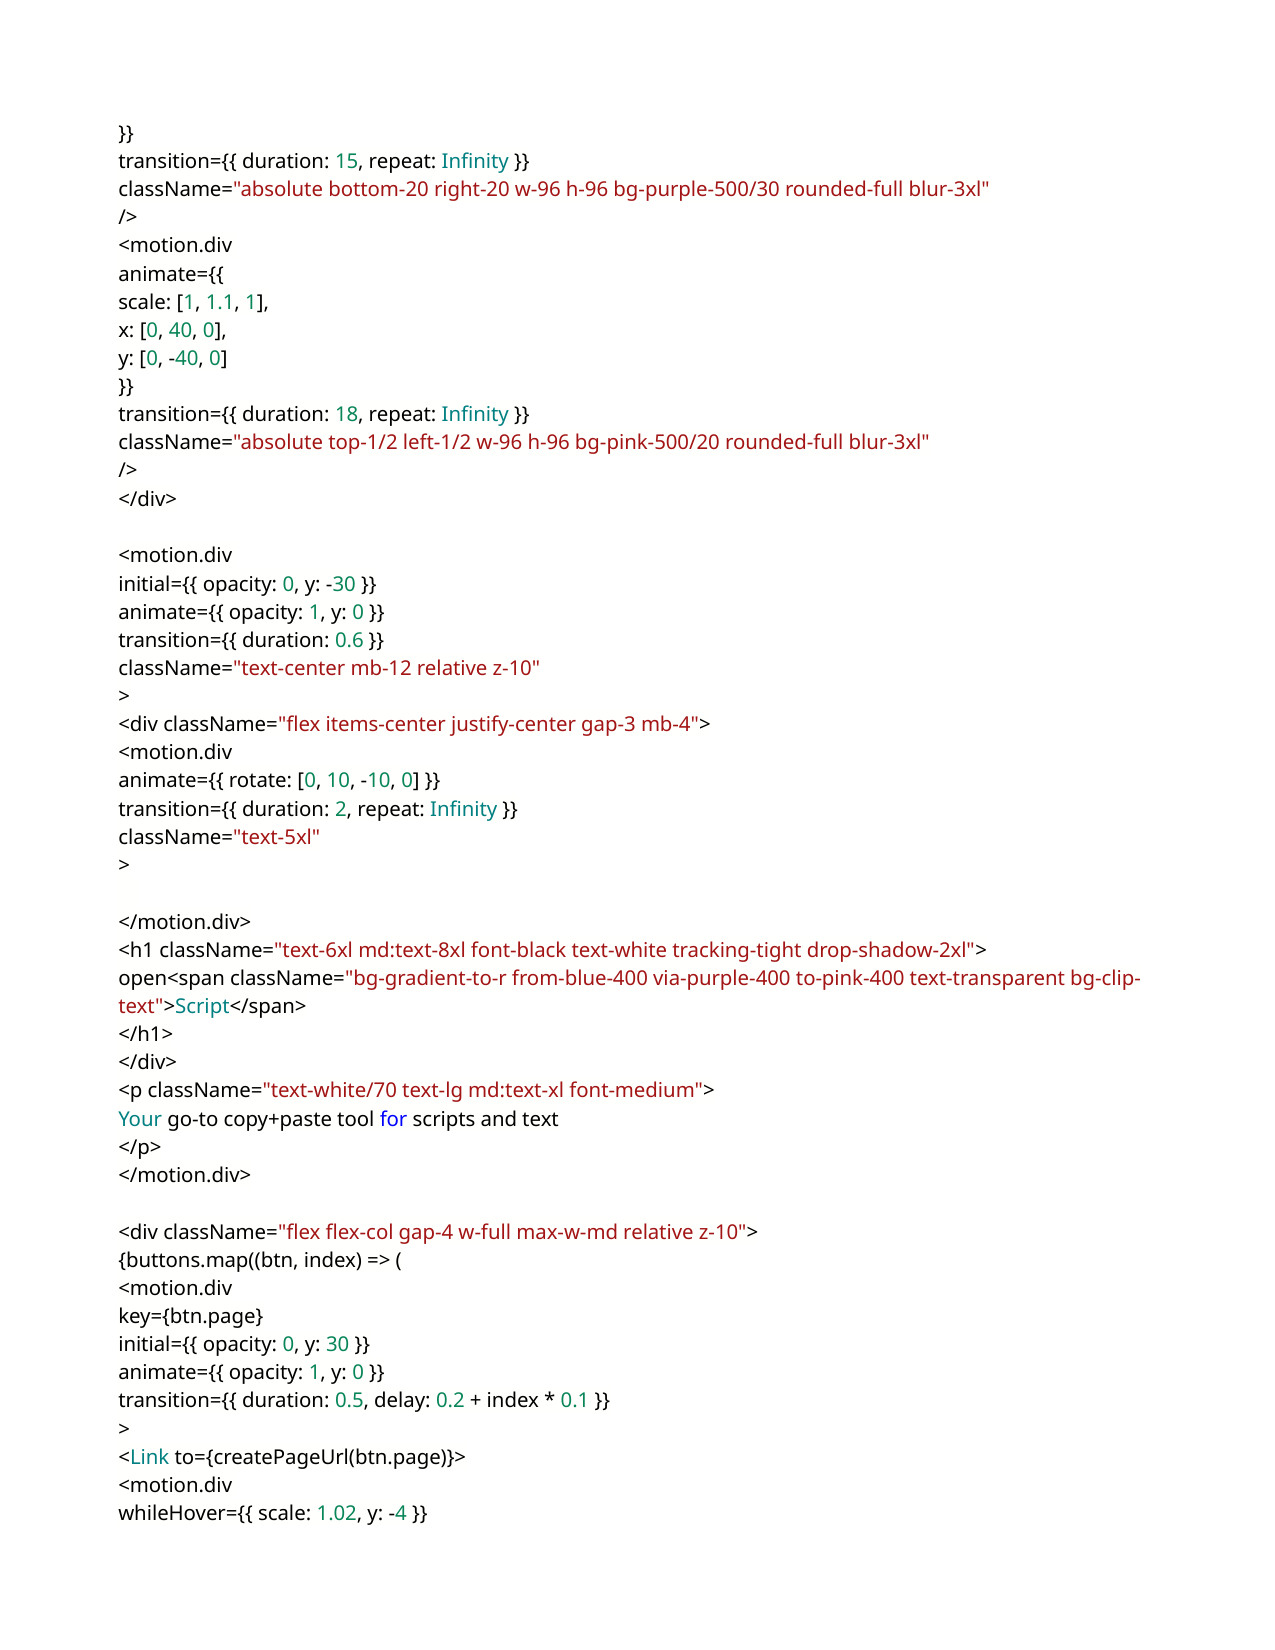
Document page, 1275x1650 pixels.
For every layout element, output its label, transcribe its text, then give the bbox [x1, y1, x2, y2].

text <motion.div [118, 737, 1157, 766]
text whileHover={{ scale: 1.02, y: -4 }} [118, 1498, 1157, 1526]
text <p className="text-white/70 text-lg md:text-xl font-medium"> [118, 1076, 1157, 1104]
text > [118, 681, 1157, 709]
text > [118, 1414, 1157, 1442]
text scale: [1, 1.1, 1], [118, 287, 1157, 315]
text <div className="flex items-center justify-center gap-3 mb-4"> [118, 709, 1157, 737]
text animate={{ opacity: 1, y: 0 }} [118, 597, 1157, 625]
text animate={{ [118, 259, 1157, 287]
text initial={{ opacity: 0, y: -30 }} [118, 569, 1157, 597]
text }} [118, 371, 1157, 399]
text transition={{ duration: 15, repeat: Infinity }} [118, 146, 1157, 174]
text className="absolute top-1/2 left-1/2 w-96 h-96 bg-pink-500/20 rounded-full blur-3xl" [118, 427, 1157, 456]
text <div className="flex flex-col gap-4 w-full max-w-md relative z-10"> [118, 1217, 1157, 1245]
text <motion.div [118, 1470, 1157, 1498]
text initial={{ opacity: 0, y: 30 }} [118, 1329, 1157, 1357]
text > [118, 850, 1157, 878]
text <motion.div [118, 541, 1157, 569]
text /> [118, 202, 1157, 231]
text className="absolute bottom-20 right-20 w-96 h-96 bg-purple-500/30 rounded-full blur-3xl" [118, 174, 1157, 202]
text transition={{ duration: 2, repeat: Infinity }} [118, 794, 1157, 822]
text transition={{ duration: 0.6 }} [118, 625, 1157, 653]
text y: [0, -40, 0] [118, 343, 1157, 371]
text <motion.div [118, 231, 1157, 259]
text Your go-to copy+paste tool for scripts and text [118, 1104, 1157, 1132]
text <motion.div [118, 1273, 1157, 1301]
text animate={{ rotate: [0, 10, -10, 0] }} [118, 766, 1157, 794]
text 📝 [118, 878, 1157, 907]
text className="text-center mb-12 relative z-10" [118, 653, 1157, 681]
text <Link to={createPageUrl(btn.page)}> [118, 1442, 1157, 1470]
text <h1 className="text-6xl md:text-8xl font-black text-white tracking-tight drop-shadow-2xl"> [118, 935, 1157, 963]
text open<span className="bg-gradient-to-r from-blue-400 via-purple-400 to-pink-400 text-transparent bg-clip-text">Script</span> [118, 963, 1157, 1019]
text </motion.div> [118, 907, 1157, 935]
text </motion.div> [118, 1160, 1157, 1188]
text {buttons.map((btn, index) => ( [118, 1245, 1157, 1273]
text className="text-5xl" [118, 822, 1157, 850]
text x: [0, 40, 0], [118, 315, 1157, 343]
text </div> [118, 484, 1157, 512]
text animate={{ opacity: 1, y: 0 }} [118, 1357, 1157, 1386]
text }} [118, 118, 1157, 146]
text transition={{ duration: 0.5, delay: 0.2 + index * 0.1 }} [118, 1386, 1157, 1414]
text </div> [118, 1047, 1157, 1076]
text </p> [118, 1132, 1157, 1160]
text </h1> [118, 1019, 1157, 1047]
text /> [118, 456, 1157, 484]
text key={btn.page} [118, 1301, 1157, 1329]
text transition={{ duration: 18, repeat: Infinity }} [118, 399, 1157, 427]
